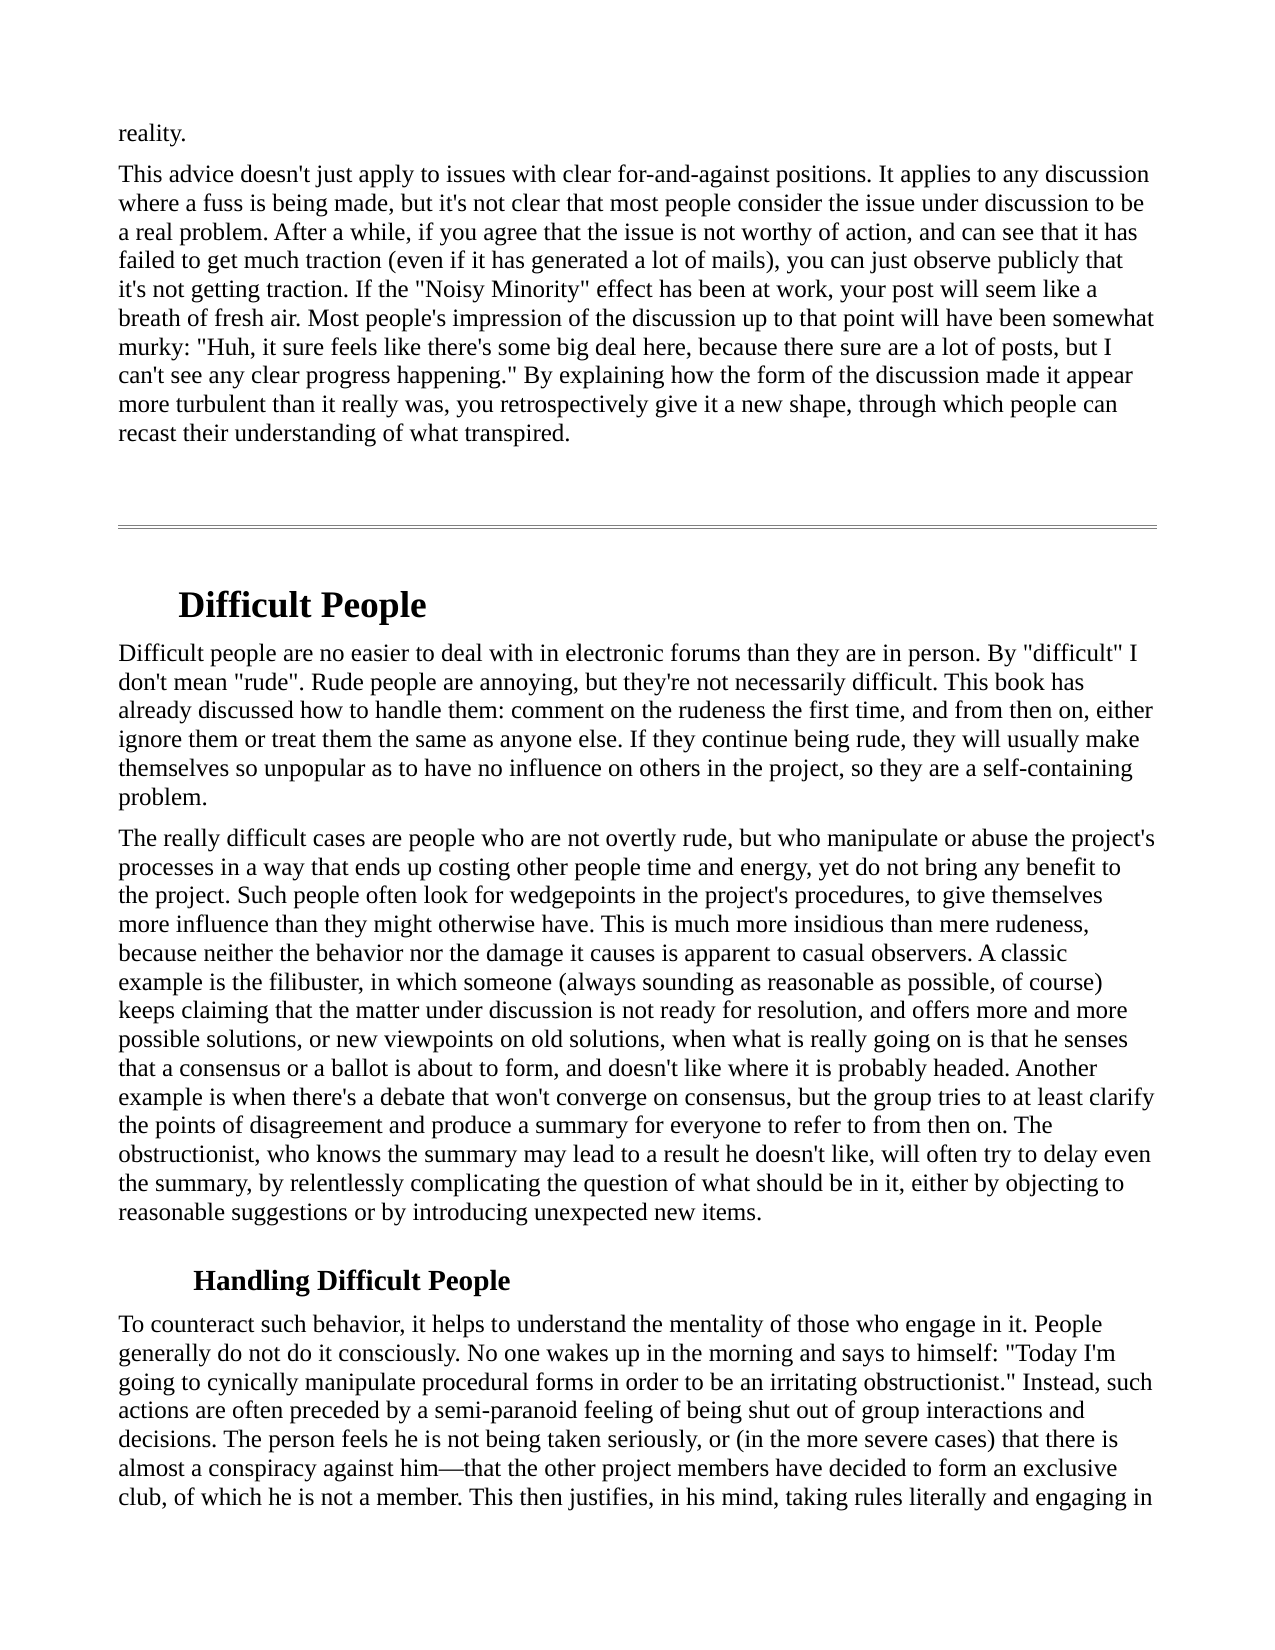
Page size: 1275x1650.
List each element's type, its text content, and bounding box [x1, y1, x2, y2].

text The really difficult cases are people who are not overtly rude, but who manipulate or abuse the project's processes in a way that ends up costing other people time and energy, yet do not bring any benefit to the project. Such people often look for wedgepoints in the project's procedures, to give themselves more influence than they might otherwise have. This is much more insidious than mere rudeness, because neither the behavior nor the damage it causes is apparent to casual observers. A classic example is the filibuster, in which someone (always sounding as reasonable as possible, of course) keeps claiming that the matter under discussion is not ready for resolution, and offers more and more possible solutions, or new viewpoints on old solutions, when what is really going on is that he senses that a consensus or a ballot is about to form, and doesn't like where it is probably headed. Another example is when there's a debate that won't converge on consensus, but the group tries to at least clarify the points of disagreement and produce a summary for everyone to refer to from then on. The obstructionist, who knows the summary may lead to a result he doesn't like, will often try to delay even the summary, by relentlessly complicating the question of what should be in it, either by objecting to reasonable suggestions or by introducing unexpected new items. [118, 823, 1157, 1226]
text To counteract such behavior, it helps to understand the mentality of those who engage in it. People generally do not do it consciously. No one wakes up in the morning and says to himself: "Today I'm going to cynically manipulate procedural forms in order to be an irritating obstructionist." Instead, such actions are often preceded by a semi-paranoid feeling of being shut out of group interactions and decisions. The person feels he is not being taken seriously, or (in the more severe cases) that there is almost a conspiracy against him—that the other project members have decided to form an exclusive club, of which he is not a member. This then justifies, in his mind, taking rules literally and engaging in [118, 1309, 1157, 1510]
text This advice doesn't just apply to issues with clear for-and-against positions. It applies to any discussion where a fuss is being made, but it's not clear that most people consider the issue under discussion to be a real problem. After a while, if you agree that the issue is not worthy of action, and can see that it has failed to get much traction (even if it has generated a lot of mails), you can just observe publicly that it's not getting traction. If the "Noisy Minority" effect has been at work, your post will seem like a breath of fresh air. Most people's impression of the discussion up to that point will have been somewhat murky: "Huh, it sure feels like there's some big deal here, because there sure are a lot of posts, but I can't see any clear progress happening." By explaining how the form of the discussion made it appear more turbulent than it really was, you retrospectively give it a new shape, through which people can recast their understanding of what transpired. [118, 159, 1157, 447]
text Difficult people are no easier to deal with in electronic forums than they are in person. By "difficult" I don't mean "rude". Rude people are annoying, but they're not necessarily difficult. This book has already discussed how to handle them: comment on the rudeness the first time, and from then on, either ignore them or treat them the same as anyone else. If they continue being rude, they will usually make themselves so unpopular as to have no influence on others in the project, so they are a self-containing problem. [118, 638, 1157, 811]
subtitle Difficult People [118, 582, 1157, 626]
text reality. [118, 118, 1157, 147]
table_header [118, 501, 1157, 511]
subtitle Handling Difficult People [118, 1263, 1157, 1297]
